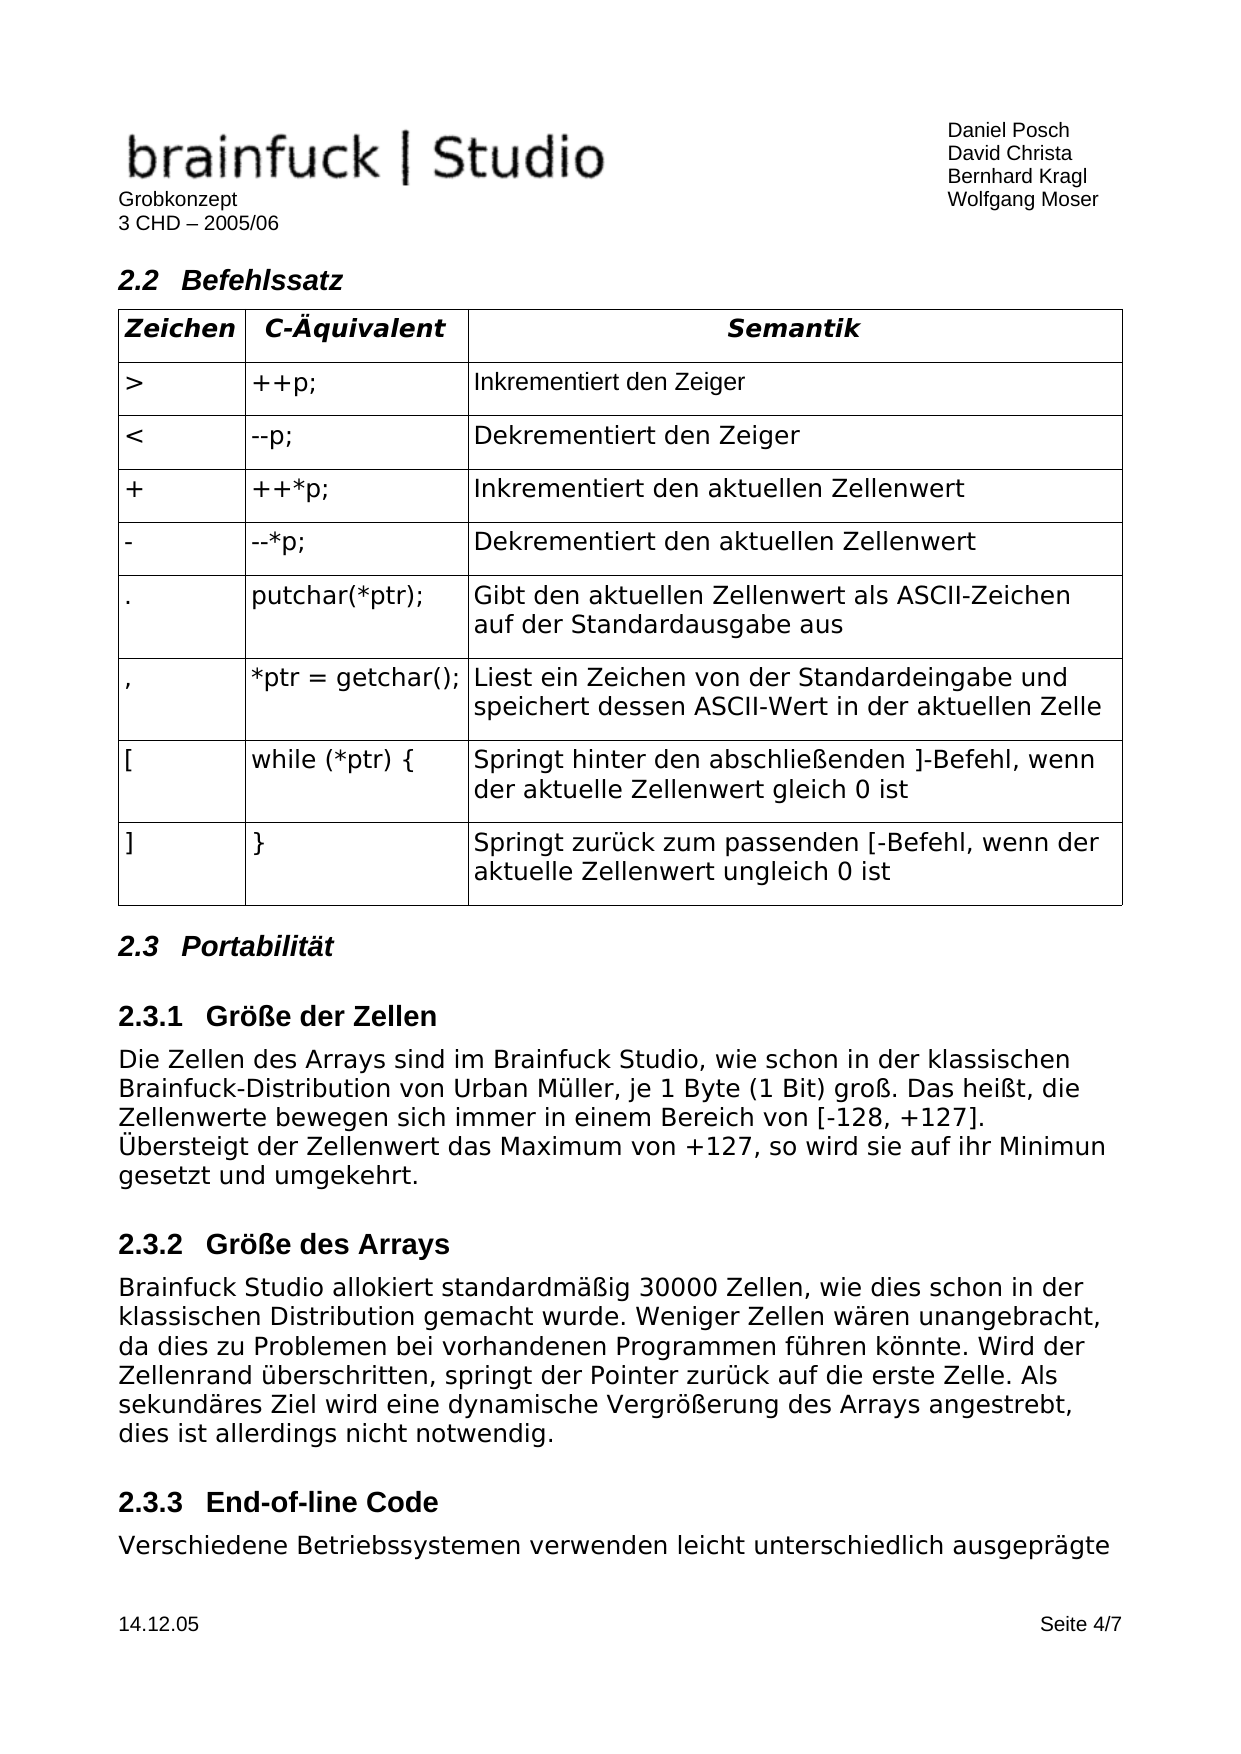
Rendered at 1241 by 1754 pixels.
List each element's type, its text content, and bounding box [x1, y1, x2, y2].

text Verschiedene Betriebssystemen verwenden leicht unterschiedlich ausgeprägte [118, 1531, 1122, 1560]
table_cell --*p; [246, 523, 468, 575]
table_cell putchar(*ptr); [246, 576, 468, 657]
table_cell --p; [246, 416, 468, 468]
table_cell Liest ein Zeichen von der Standardeingabe und speichert dessen ASCII-Wert in der aktuellen Zelle [469, 659, 1122, 740]
table_cell while (*ptr) { [246, 741, 468, 822]
subtitle Befehlssatz [118, 264, 1122, 296]
text Die Zellen des Arrays sind im Brainfuck Studio, wie schon in der klassischen Brainfuck-Distribution von Urban Müller, je 1 Byte (1 Bit) groß. Das heißt, die Zellenwerte bewegen sich immer in einem Bereich von [-128, +127]. Übersteigt der Zellenwert das Maximum von +127, so wird sie auf ihr Minimun gesetzt und umgekehrt. [118, 1045, 1122, 1191]
table_cell Dekrementiert den aktuellen Zellenwert [469, 523, 1122, 575]
table_cell Dekrementiert den Zeiger [469, 416, 1122, 468]
table_cell ++p; [246, 363, 468, 415]
table_header C-Äquivalent [246, 310, 468, 362]
table_cell < [119, 416, 245, 468]
table_cell ++*p; [246, 470, 468, 522]
table_cell > [119, 363, 245, 415]
table_cell . [119, 576, 245, 657]
table_cell , [119, 659, 245, 740]
table_cell [ [119, 741, 245, 822]
table_cell - [119, 523, 245, 575]
table_cell Gibt den aktuellen Zellenwert als ASCII-Zeichen auf der Standardausgabe aus [469, 576, 1122, 657]
text Brainfuck Studio allokiert standardmäßig 30000 Zellen, wie dies schon in der klassischen Distribution gemacht wurde. Weniger Zellen wären unangebracht, da dies zu Problemen bei vorhandenen Programmen führen könnte. Wird der Zellenrand überschritten, springt der Pointer zurück auf die erste Zelle. Als sekundäres Ziel wird eine dynamische Vergrößerung des Arrays angestrebt, dies ist allerdings nicht notwendig. [118, 1273, 1122, 1448]
table_cell + [119, 470, 245, 522]
table_header Zeichen [119, 310, 245, 362]
table_cell Inkrementiert den aktuellen Zellenwert [469, 470, 1122, 522]
picture [118, 118, 609, 187]
table_header Semantik [469, 310, 1122, 362]
subtitle End-of-line Code [118, 1486, 1122, 1518]
table_cell Inkrementiert den Zeiger [469, 363, 1122, 415]
table_cell } [246, 823, 468, 904]
subtitle Größe des Arrays [118, 1228, 1122, 1261]
table_cell Springt hinter den abschließenden ]-Befehl, wenn der aktuelle Zellenwert gleich 0 ist [469, 741, 1122, 822]
table_cell ] [119, 823, 245, 904]
table_cell *ptr = getchar(); [246, 659, 468, 740]
table_cell Springt zurück zum passenden [-Befehl, wenn der aktuelle Zellenwert ungleich 0 ist [469, 823, 1122, 904]
subtitle Größe der Zellen [118, 1000, 1122, 1032]
subtitle Portabilität [118, 930, 1122, 962]
